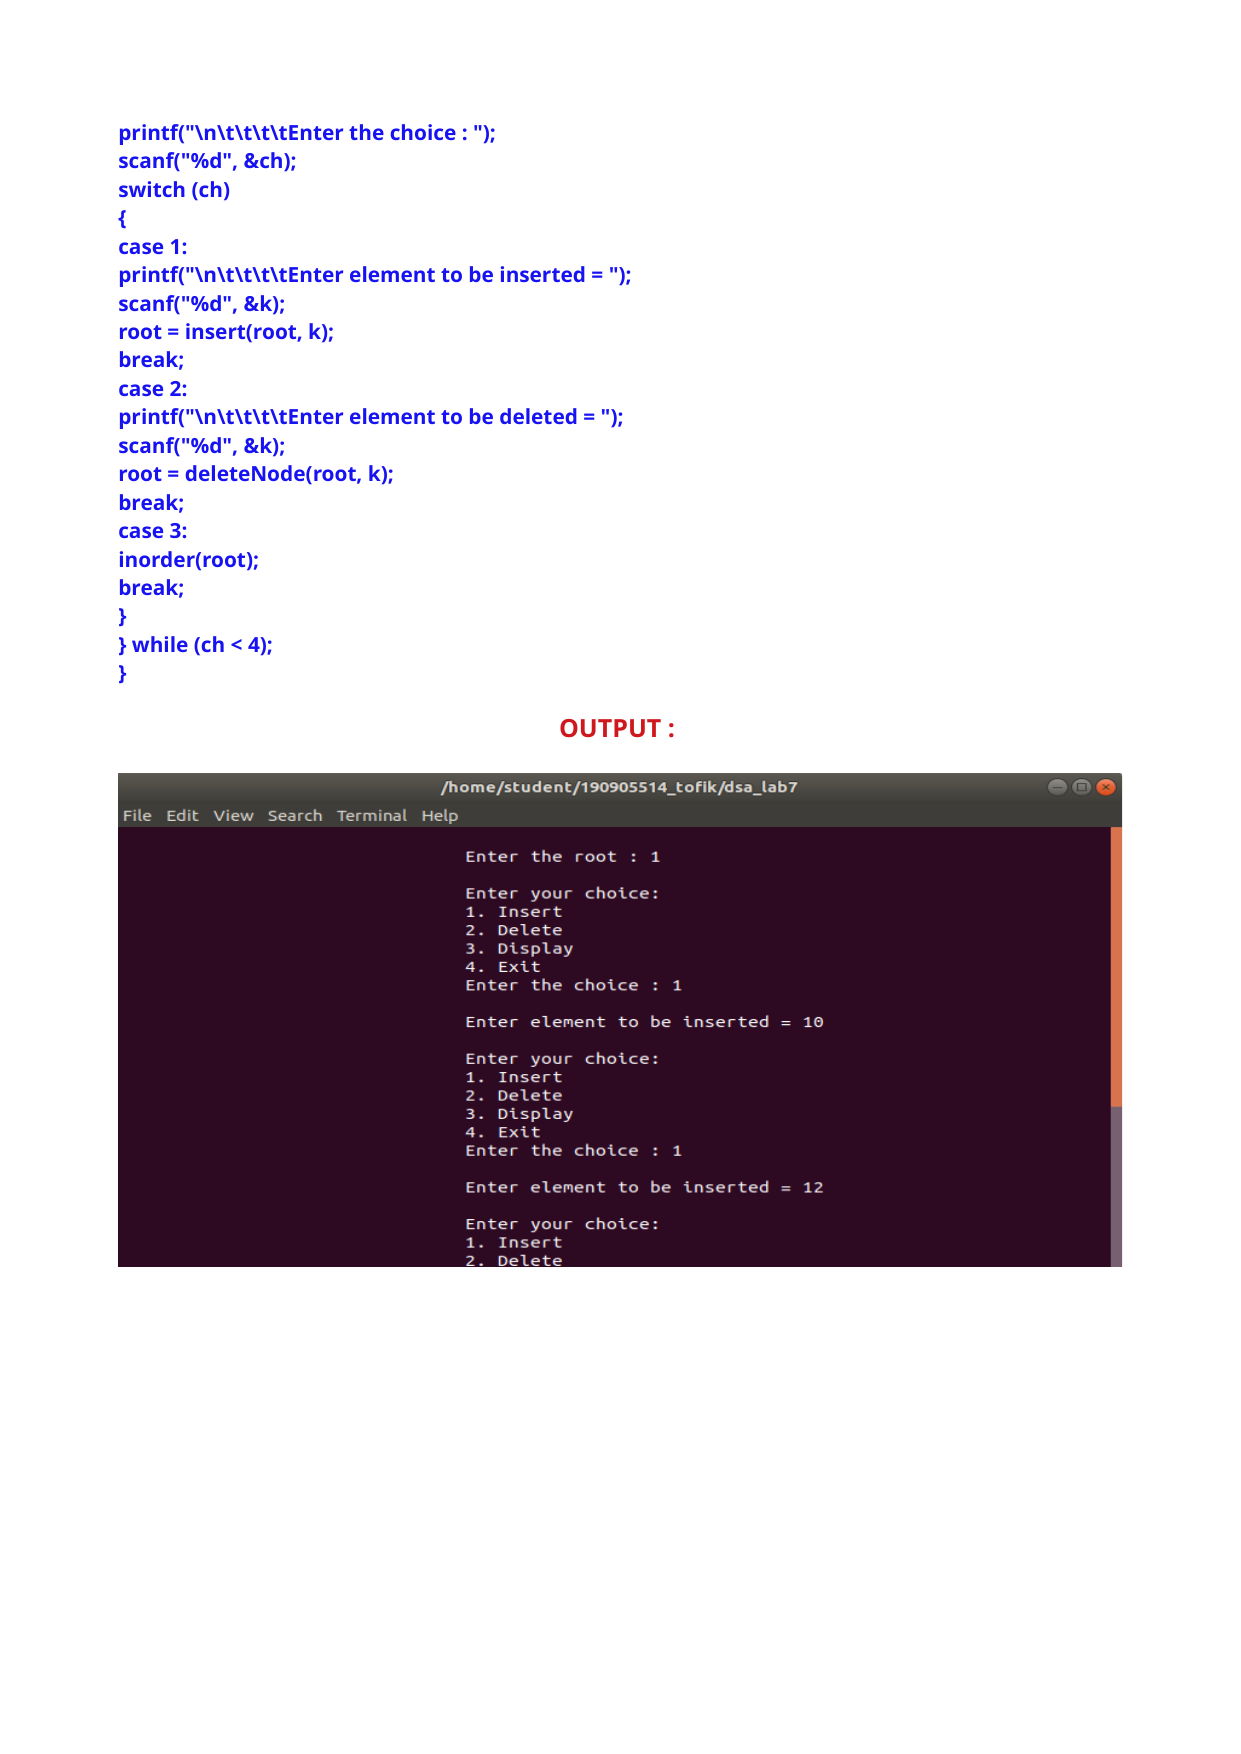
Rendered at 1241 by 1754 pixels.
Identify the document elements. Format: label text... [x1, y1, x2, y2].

text } [118, 602, 1122, 630]
text printf("\n\t\t\t\tEnter element to be deleted = "); [118, 402, 1122, 431]
text inorder(root); [118, 545, 1122, 573]
text break; [118, 346, 1122, 374]
text printf("\n\t\t\t\tEnter element to be inserted = "); [118, 260, 1122, 289]
text case 1: [118, 232, 1122, 260]
text scanf("%d", &ch); [118, 147, 1122, 175]
text case 2: [118, 374, 1122, 402]
text switch (ch) [118, 175, 1122, 203]
text break; [118, 573, 1122, 602]
text break; [118, 488, 1122, 516]
text } [118, 658, 1122, 687]
text root = deleteNode(root, k); [118, 459, 1122, 488]
text scanf("%d", &k); [118, 289, 1122, 317]
text OUTPUT : [118, 711, 1122, 745]
text printf("\n\t\t\t\tEnter the choice : "); [118, 118, 1122, 147]
text scanf("%d", &k); [118, 431, 1122, 459]
text root = insert(root, k); [118, 317, 1122, 346]
text case 3: [118, 516, 1122, 545]
text { [118, 203, 1122, 232]
text } while (ch < 4); [118, 630, 1122, 658]
picture [118, 773, 1123, 1267]
